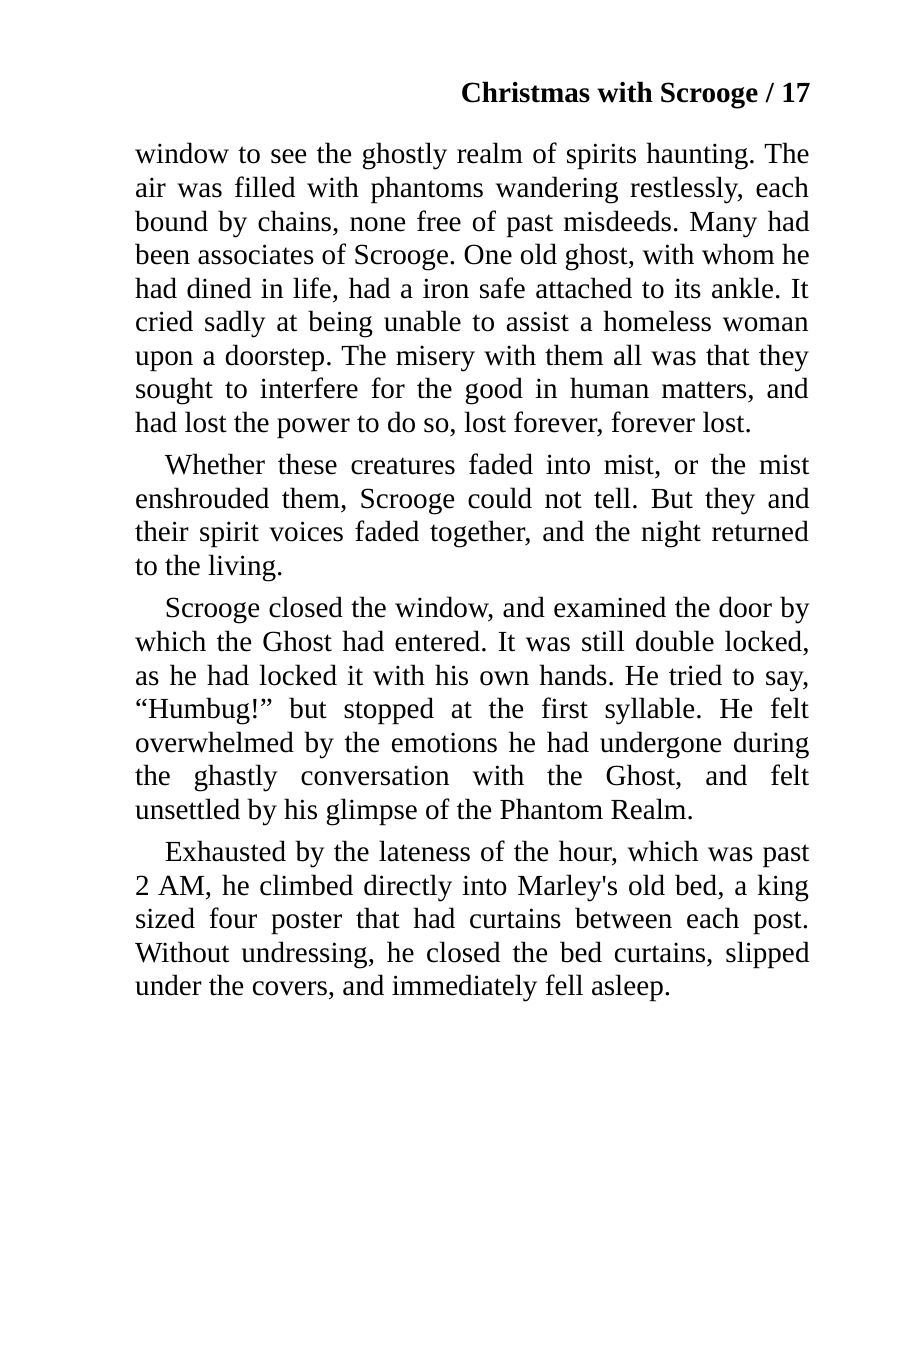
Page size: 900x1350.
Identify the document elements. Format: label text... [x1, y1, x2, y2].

text Exhausted by the lateness of the hour, which was past 2 AM, he climbed directly into Marley's old bed, a king sized four poster that had curtains between each post. Without undressing, he closed the bed curtains, slipped under the covers, and immediately fell asleep. [135, 834, 810, 1002]
text window to see the ghostly realm of spirits haunting. The air was filled with phantoms wandering restlessly, each bound by chains, none free of past misdeeds. Many had been associates of Scrooge. One old ghost, with whom he had dined in life, had a iron safe attached to its ankle. It cried sadly at being unable to assist a homeless woman upon a doorstep. The misery with them all was that they sought to interfere for the good in human matters, and had lost the power to do so, lost forever, forever lost. [135, 137, 810, 438]
text Whether these creatures faded into mist, or the mist enshrouded them, Scrooge could not tell. But they and their spirit voices faded together, and the night returned to the living. [135, 447, 810, 582]
text Scrooge closed the window, and examined the door by which the Ghost had entered. It was still double locked, as he had locked it with his own hands. He tried to say, “Humbug!” but stopped at the first syllable. He felt overwhelmed by the emotions he had undergone during the ghastly conversation with the Ghost, and felt unsettled by his glimpse of the Phantom Realm. [135, 591, 810, 825]
